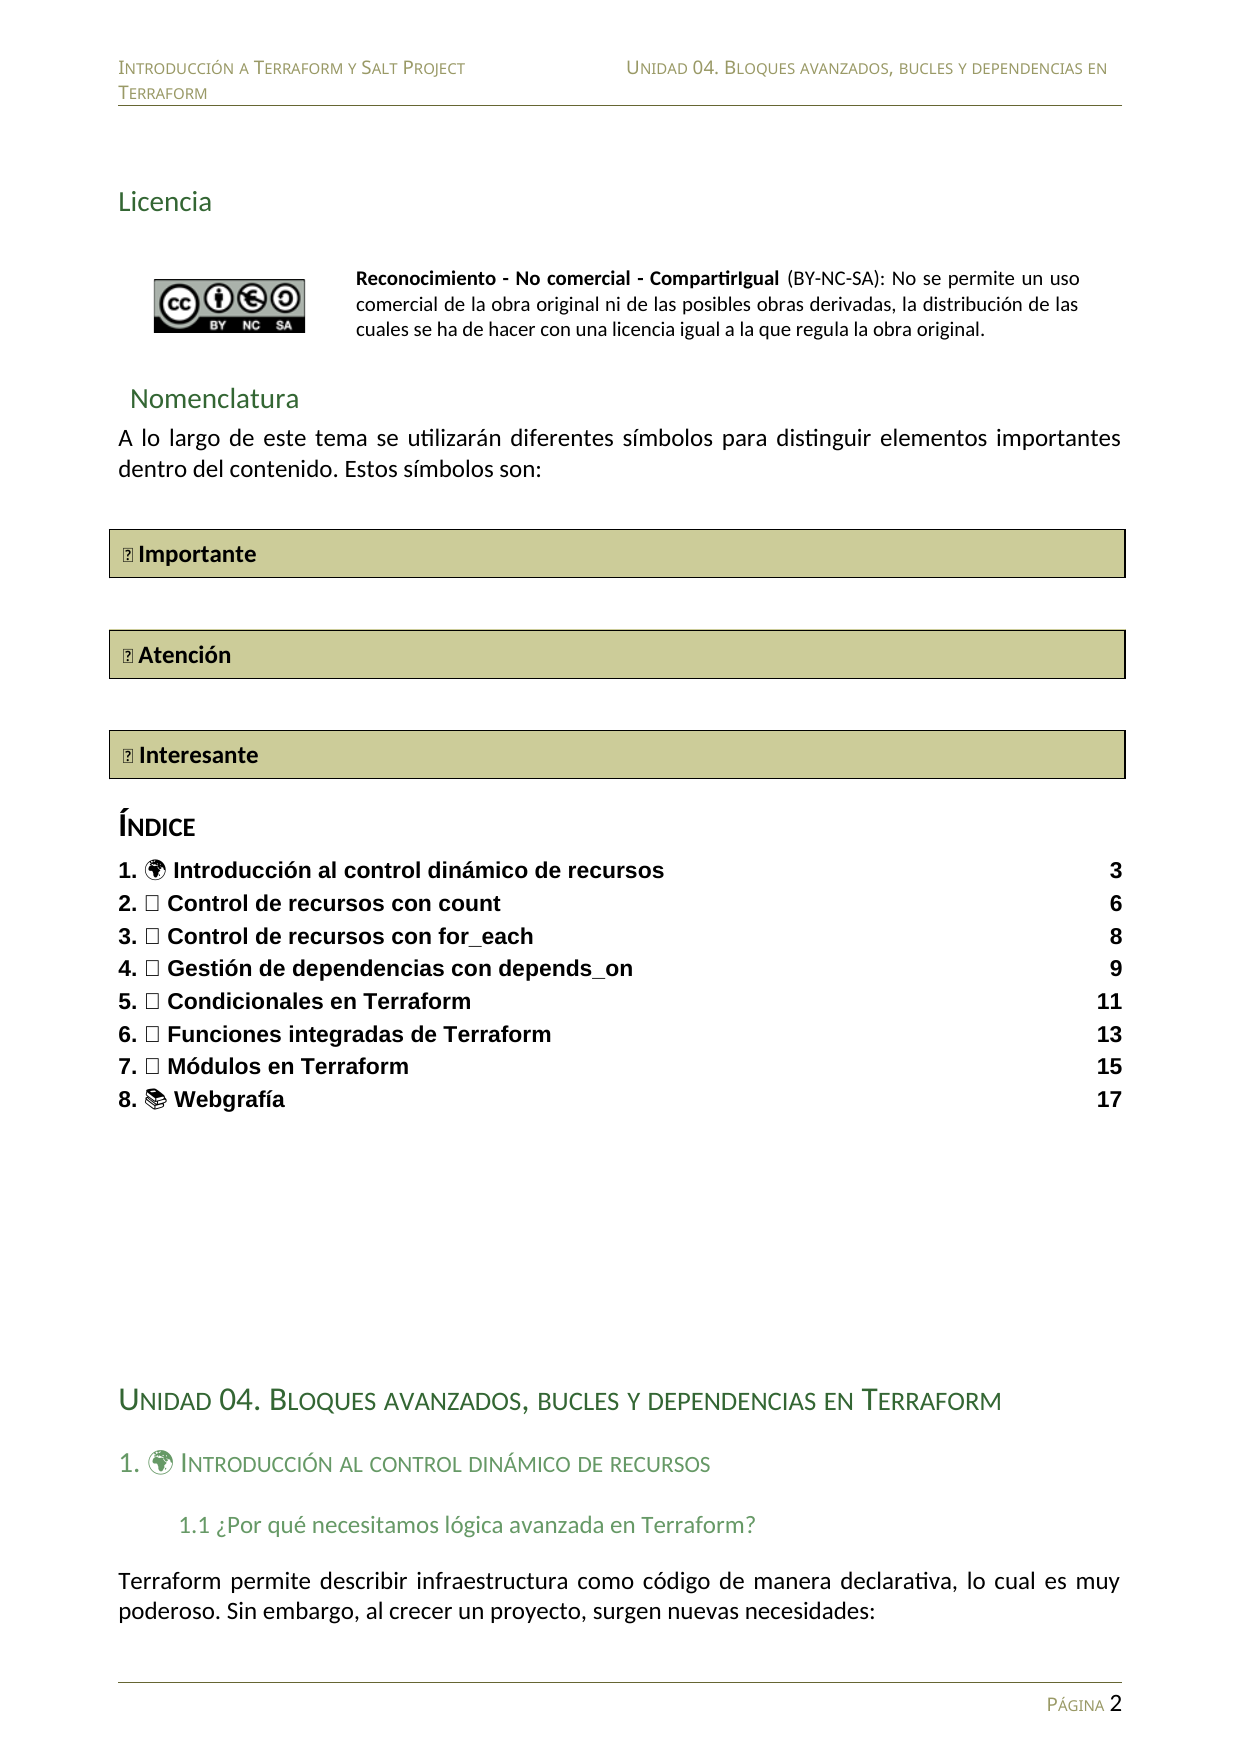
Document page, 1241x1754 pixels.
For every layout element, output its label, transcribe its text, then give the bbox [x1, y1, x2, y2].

text 1. 🌍 Introducción al control dinámico de recursos 3 [118, 857, 1122, 884]
text Terraform permite describir infraestructura como código de manera declarativa, lo cual es muy poderoso. Sin embargo, al crecer un proyecto, surgen nuevas necesidades: [118, 1565, 1122, 1626]
text 8. 📚 Webgrafía 17 [118, 1086, 1122, 1112]
text Nomenclatura [118, 380, 1122, 416]
text 📖 Importante [110, 530, 1124, 577]
text ❕ Atención [110, 631, 1124, 678]
subtitle 1.1 ¿Por qué necesitamos lógica avanzada en Terraform? [178, 1509, 1122, 1540]
text Reconocimiento - No comercial - CompartirIgual (BY-NC-SA): No se permite un uso comercial de la obra original ni de las posibles obras derivadas, la distribución de las cuales se ha de hacer con una licencia igual a la que regula la obra original. [159, 266, 1080, 342]
text 5. 🧮 Condicionales en Terraform 11 [118, 988, 1122, 1014]
picture [153, 279, 306, 333]
text Licencia [118, 183, 1122, 219]
text 7. 🧱 Módulos en Terraform 15 [118, 1053, 1122, 1079]
text 2. 🧩 Control de recursos con count 6 [118, 890, 1122, 916]
text Unidad 04. Bloques avanzados, bucles y dependencias en Terraform [118, 1378, 1122, 1419]
text 4. 🔗 Gestión de dependencias con depends_on 9 [118, 955, 1122, 982]
text A lo largo de este tema se utilizarán diferentes símbolos para distinguir elementos importantes dentro del contenido. Estos símbolos son: [118, 422, 1122, 483]
text 6. 🧰 Funciones integradas de Terraform 13 [118, 1021, 1122, 1047]
text Índice [118, 804, 1122, 845]
text 💬 Interesante [110, 731, 1124, 778]
text 3. 🔁 Control de recursos con for_each 8 [118, 923, 1122, 949]
subtitle 1. 🌍 Introducción al control dinámico de recursos [118, 1444, 1122, 1479]
